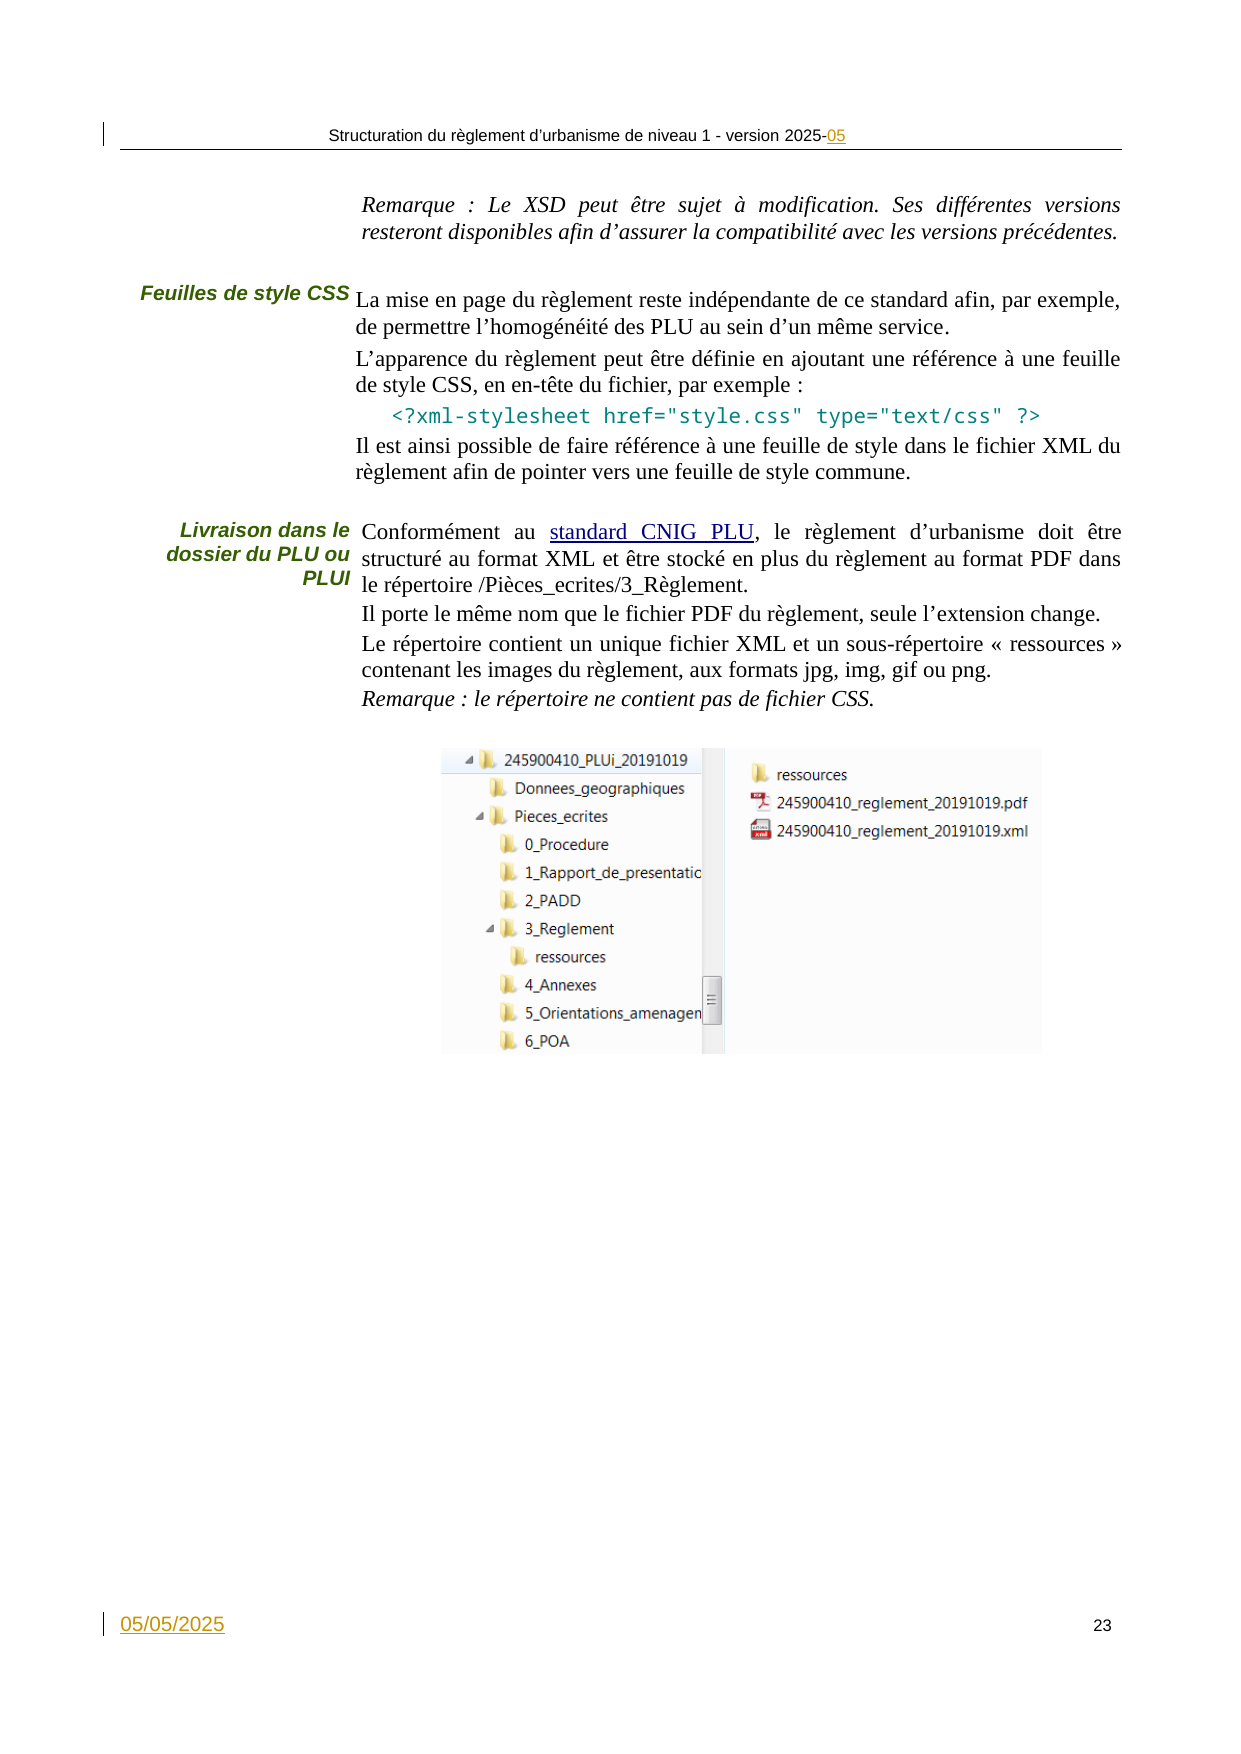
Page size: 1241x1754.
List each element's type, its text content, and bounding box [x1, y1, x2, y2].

table_header Livraison dans le dossier du PLU ou PLUI [118, 513, 356, 720]
table_header [356, 742, 1122, 1062]
table_header [118, 742, 356, 1062]
picture [441, 748, 1043, 1054]
table_header Feuilles de style CSS [118, 275, 355, 491]
table_header La mise en page du règlement reste indépendante de ce standard afin, par exemple, de permettre l’homogénéité des PLU au sein d’un même service. L’apparence du règlement peut être définie en ajoutant une référence à une feuille de style CSS, en en-tête du fichier, par exemple : <?xml-stylesheet href="style.css" type="text/css" ?> Il est ainsi possible de faire référence à une feuille de style dans le fichier XML du règlement afin de pointer vers une feuille de style commune. [355, 275, 1122, 491]
table_header Conformément au standard CNIG PLU, le règlement d’urbanisme doit être structuré au format XML et être stocké en plus du règlement au format PDF dans le répertoire /Pièces_ecrites/3_Règlement. Il porte le même nom que le fichier PDF du règlement, seule l’extension change. Le répertoire contient un unique fichier XML et un sous-répertoire « ressources » contenant les images du règlement, aux formats jpg, img, gif ou png. Remarque : le répertoire ne contient pas de fichier CSS. [356, 513, 1122, 720]
table_header Remarque : Le XSD peut être sujet à modification. Ses différentes versions resteront disponibles afin d’assurer la compatibilité avec les versions précédentes. [356, 180, 1122, 253]
table_header [118, 180, 356, 253]
